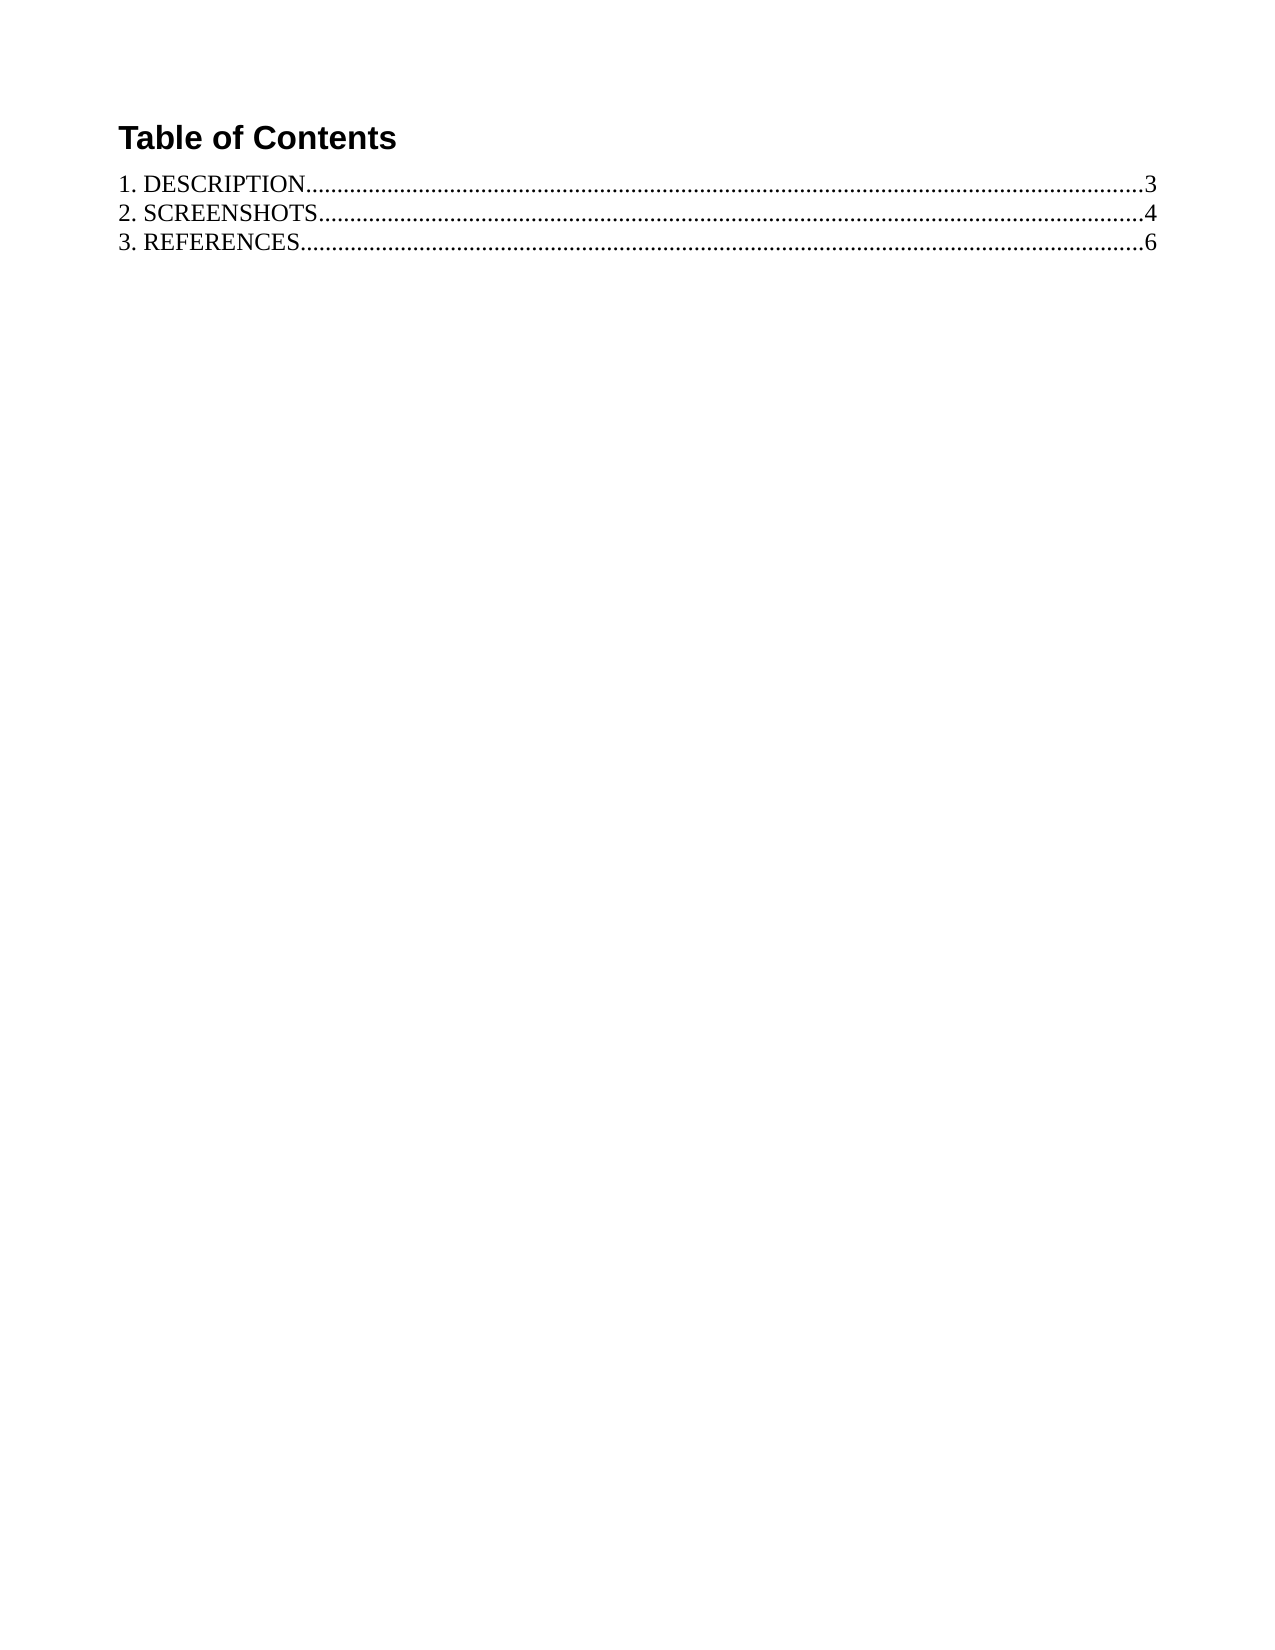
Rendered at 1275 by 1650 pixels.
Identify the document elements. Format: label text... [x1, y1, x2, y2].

subtitle Table of Contents [118, 118, 1157, 157]
text 3. REFERENCES 6 [118, 227, 1157, 255]
text 1. DESCRIPTION 3 [118, 169, 1157, 198]
text 2. SCREENSHOTS 4 [118, 198, 1157, 227]
